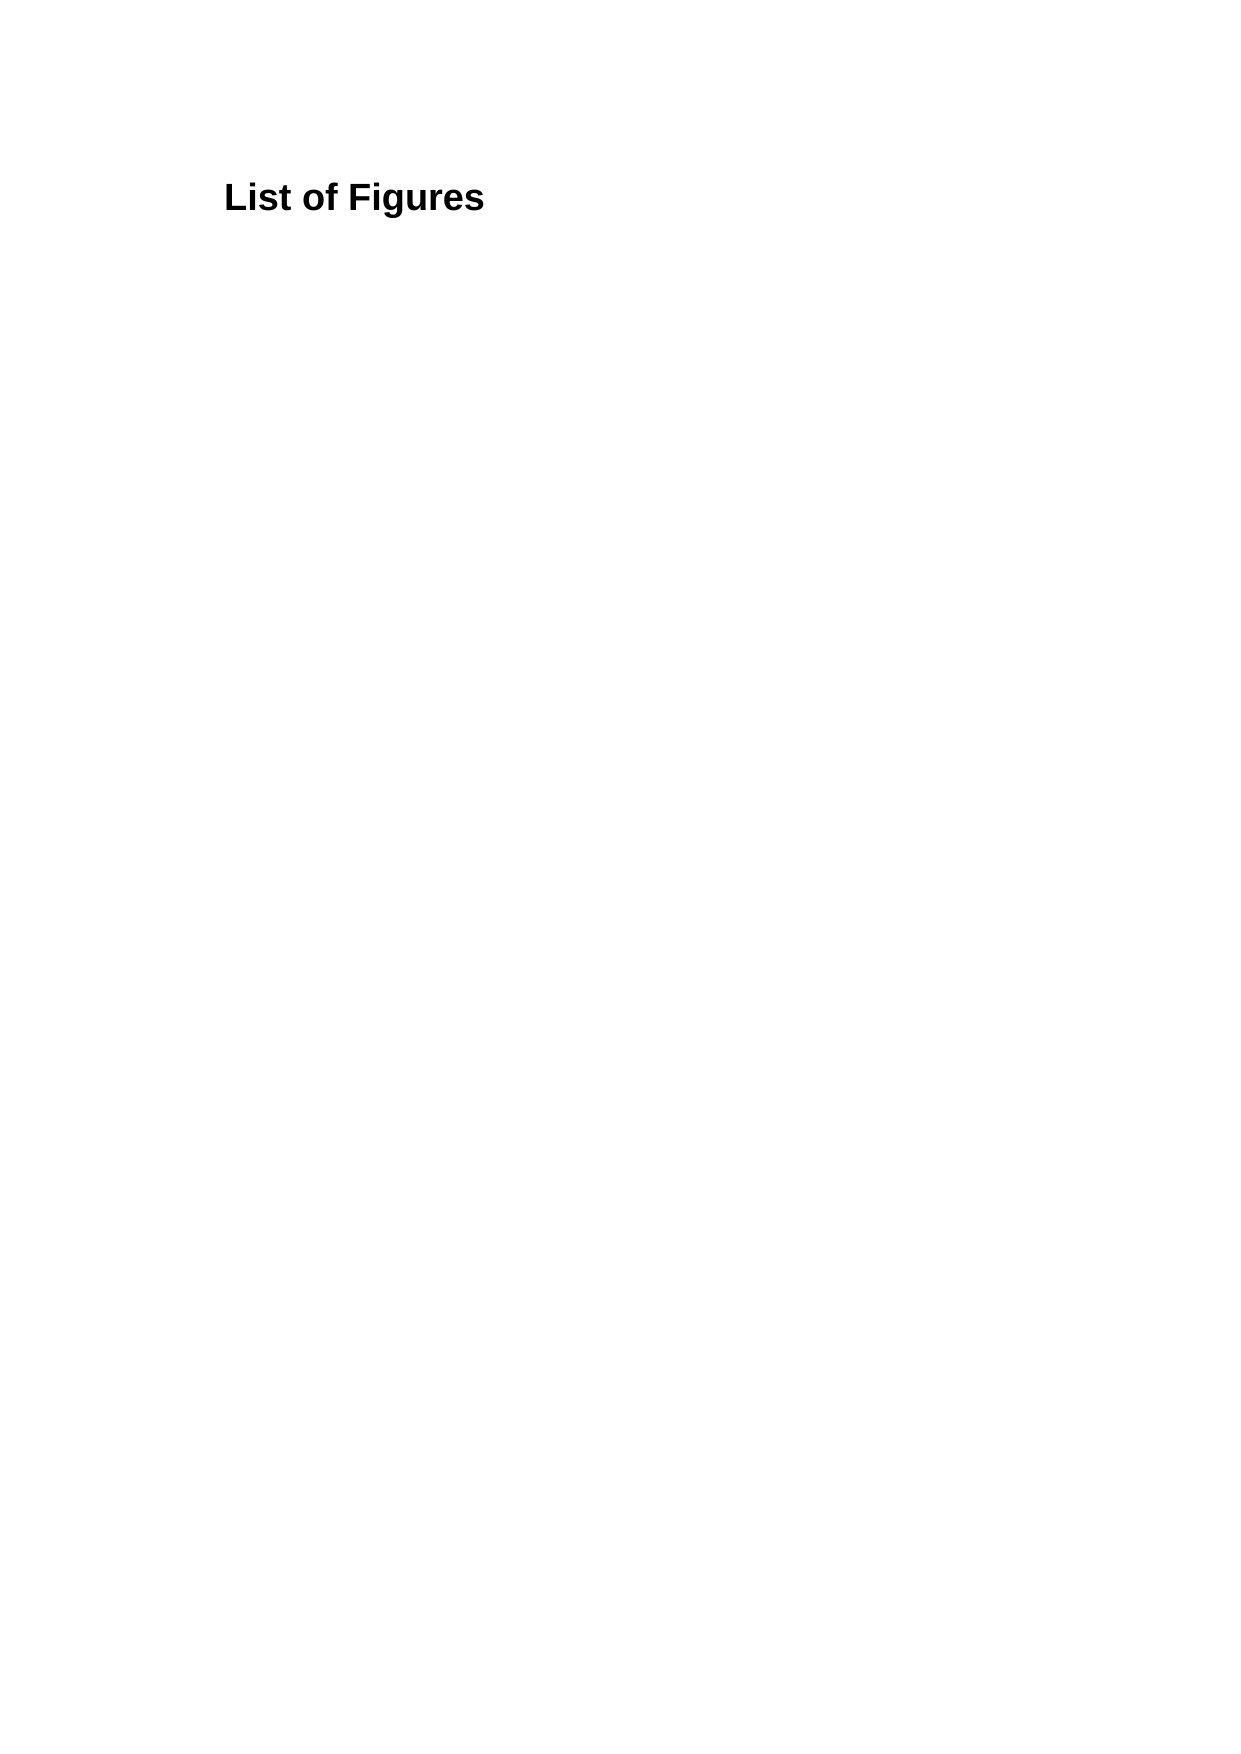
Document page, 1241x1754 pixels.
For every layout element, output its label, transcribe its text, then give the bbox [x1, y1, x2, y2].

subtitle List of Figures [150, 175, 1090, 219]
